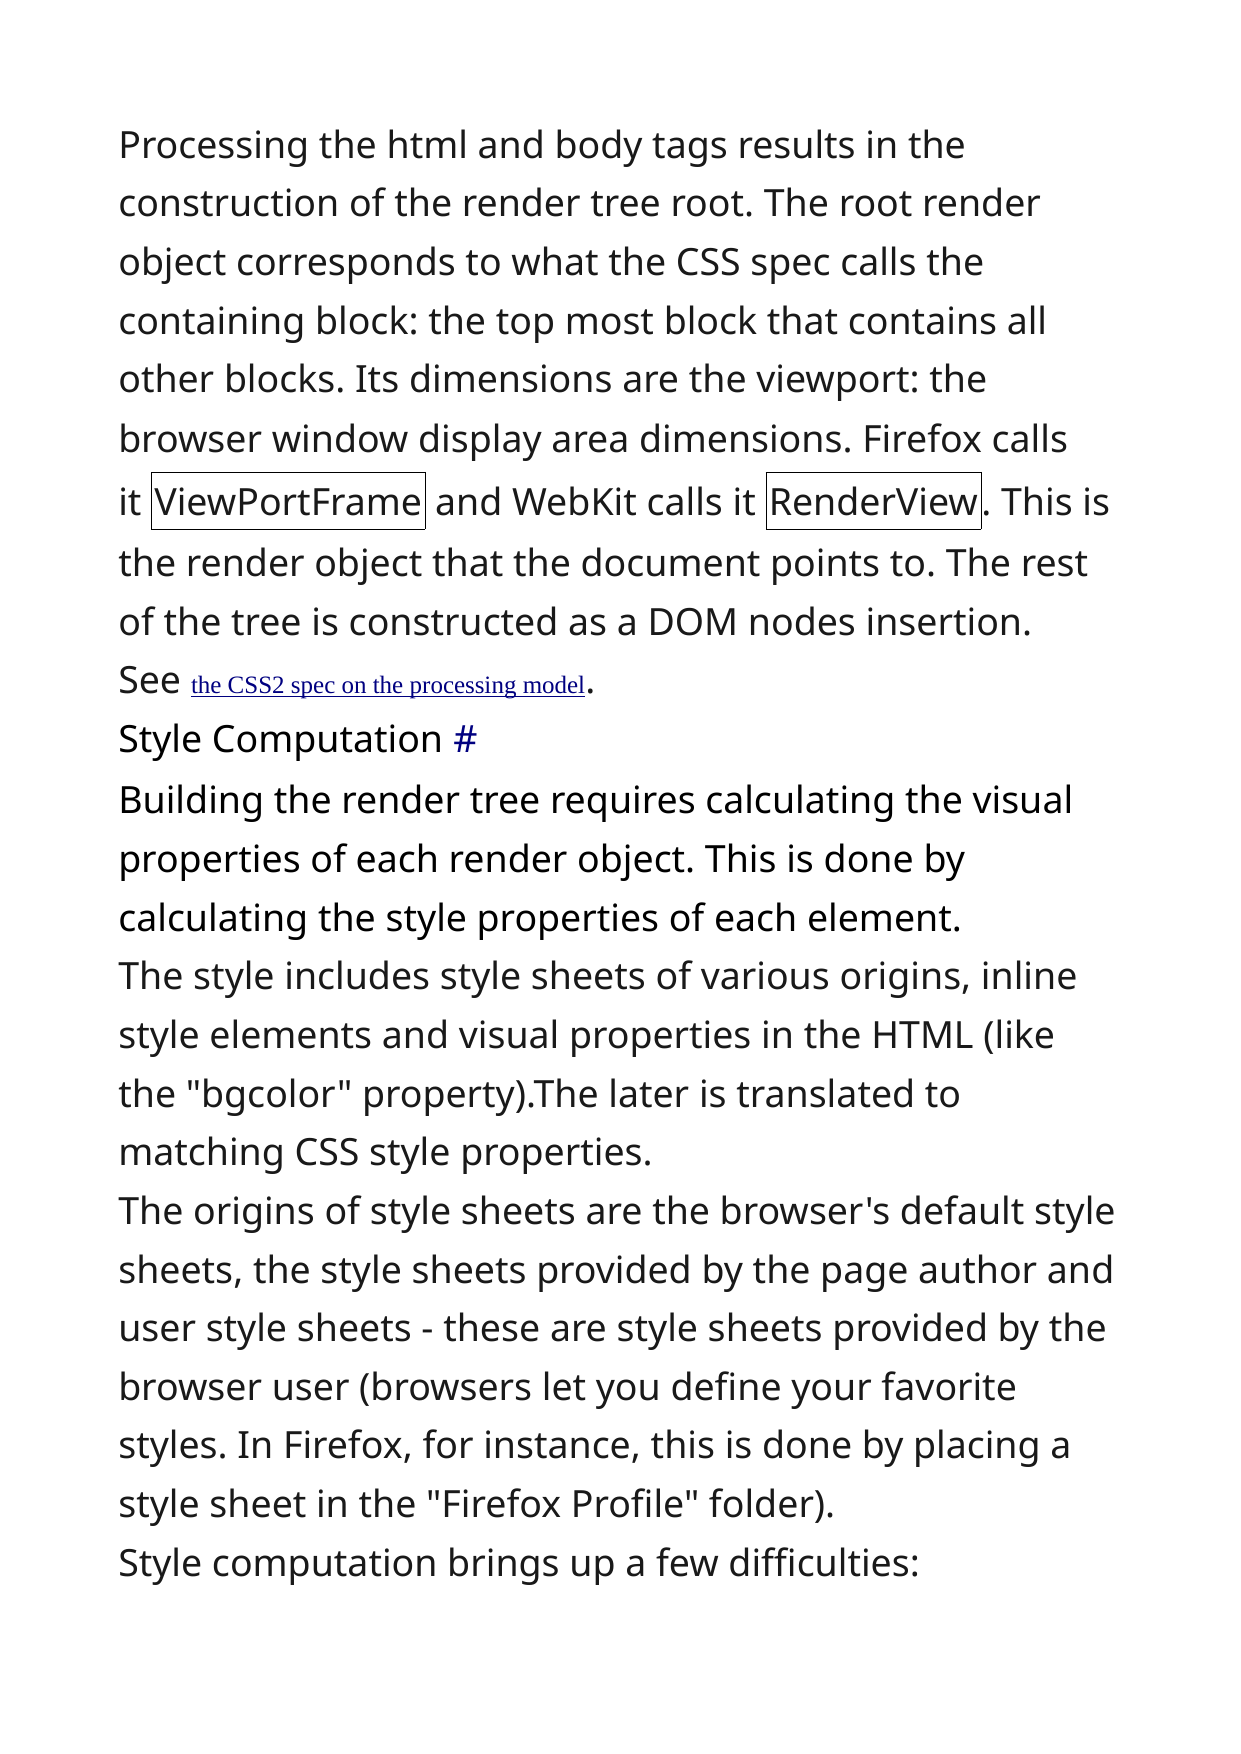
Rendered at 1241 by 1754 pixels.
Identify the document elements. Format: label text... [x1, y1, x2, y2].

text The style includes style sheets of various origins, inline style elements and visual properties in the HTML (like the "bgcolor" property).The later is translated to matching CSS style properties. [118, 950, 1122, 1177]
text The origins of style sheets are the browser's default style sheets, the style sheets provided by the page author and user style sheets - these are style sheets provided by the browser user (browsers let you define your favorite styles. In Firefox, for instance, this is done by placing a style sheet in the "Firefox Profile" folder). [118, 1184, 1122, 1528]
subtitle Style Computation # [118, 712, 1122, 763]
text Building the render tree requires calculating the visual properties of each render object. This is done by calculating the style properties of each element. [118, 774, 1122, 942]
text See the CSS2 spec on the processing model. [118, 654, 1122, 705]
text Processing the html and body tags results in the construction of the render tree root. The root render object corresponds to what the CSS spec calls the containing block: the top most block that contains all other blocks. Its dimensions are the viewport: the browser window display area dimensions. Firefox calls it ViewPortFrame and WebKit calls it RenderView. This is the render object that the document points to. The rest of the tree is constructed as a DOM nodes insertion. [118, 118, 1122, 646]
text Style computation brings up a few difficulties: [118, 1536, 1122, 1587]
